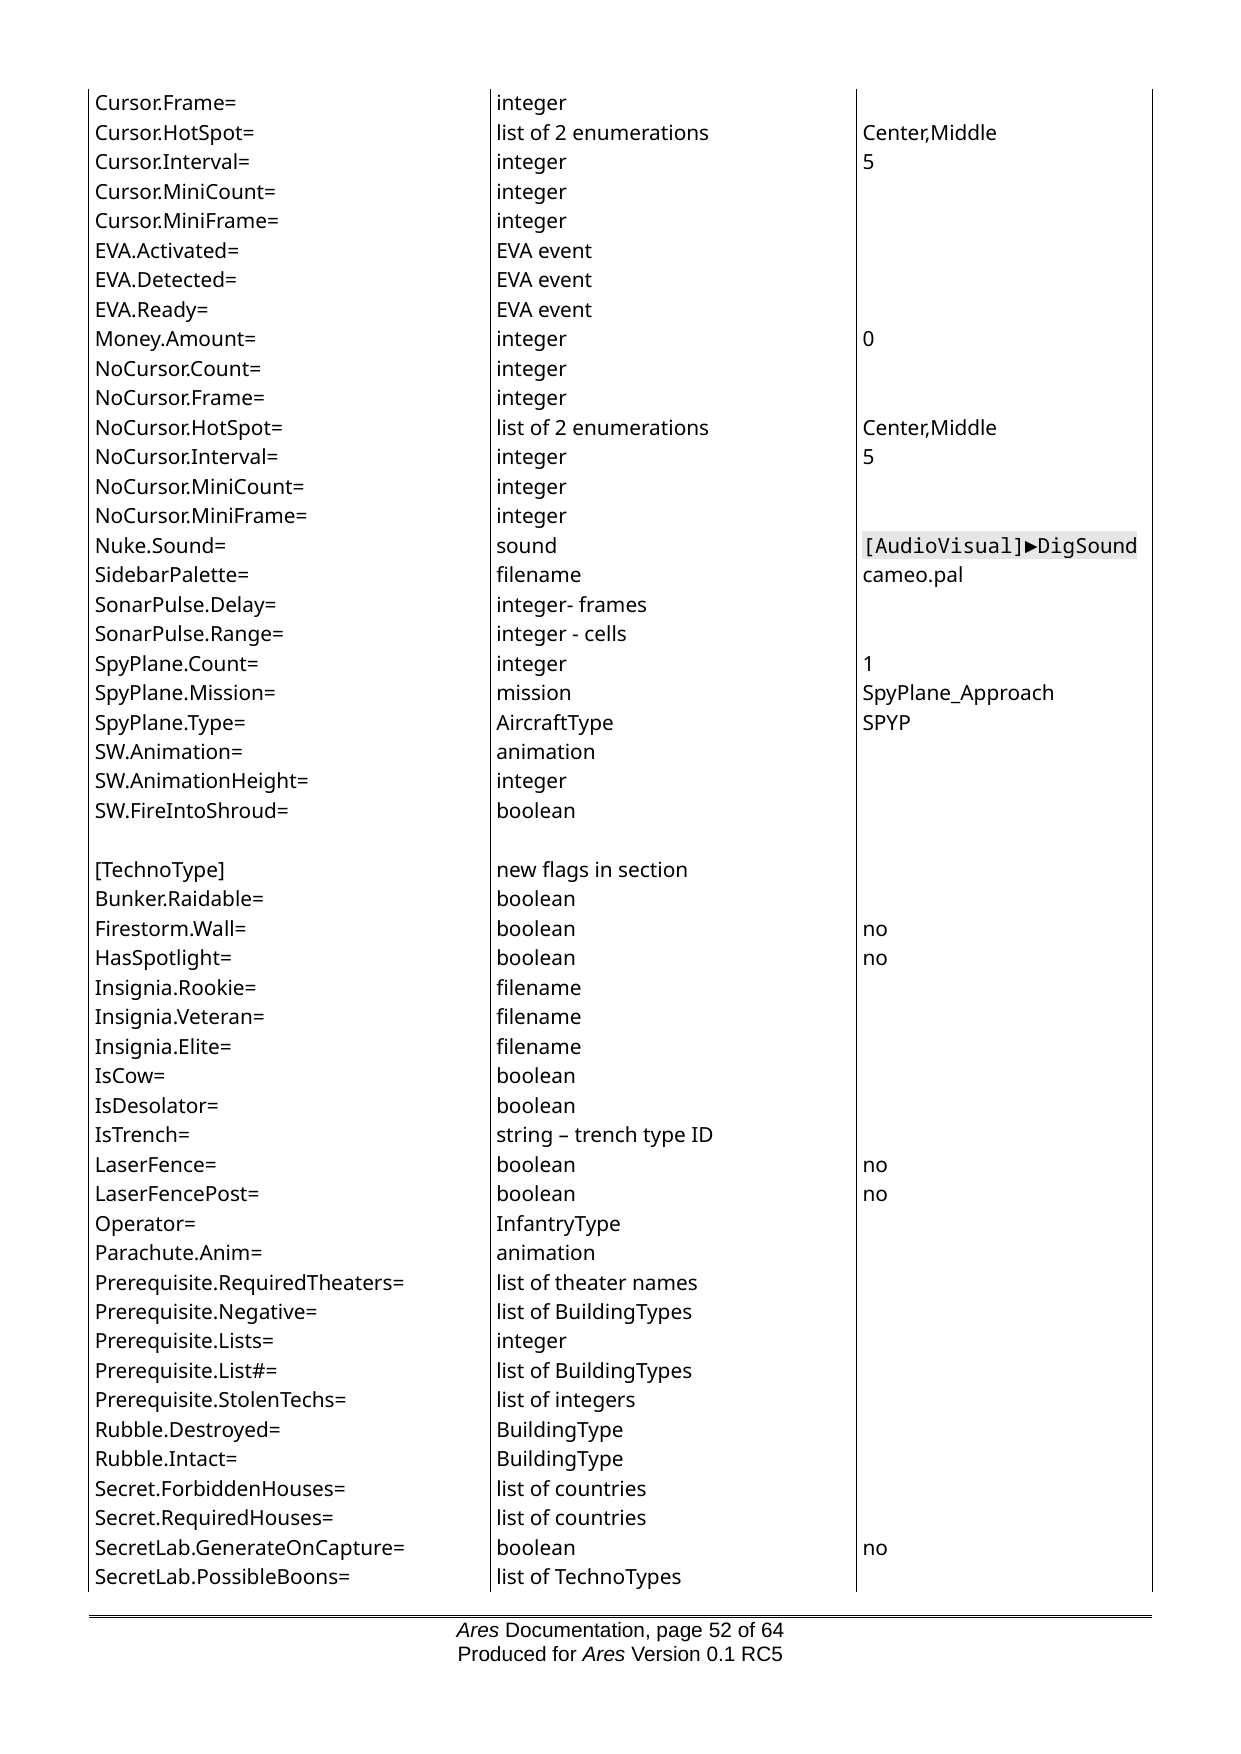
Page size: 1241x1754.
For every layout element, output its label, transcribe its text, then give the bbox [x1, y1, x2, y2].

table_cell no [857, 914, 1152, 943]
table_cell HasSpotlight= [89, 944, 490, 973]
table_cell integer [491, 649, 856, 678]
table_cell Operator= [89, 1209, 490, 1238]
table_cell [857, 1209, 1152, 1238]
table_cell EVA event [491, 236, 856, 265]
table_cell integer [491, 442, 856, 472]
table_cell list of BuildingTypes [491, 1297, 856, 1327]
table_cell [857, 1445, 1152, 1474]
table_cell EVA.Activated= [89, 236, 490, 265]
table_cell SecretLab.PossibleBoons= [89, 1563, 490, 1592]
table_cell Cursor.Interval= [89, 148, 490, 177]
table_cell Secret.ForbiddenHouses= [89, 1474, 490, 1503]
table_cell list of integers [491, 1386, 856, 1415]
table_cell integer [491, 501, 856, 531]
table_cell EVA event [491, 295, 856, 324]
table_cell [857, 1061, 1152, 1091]
table_cell no [857, 1150, 1152, 1179]
table_cell [857, 796, 1152, 826]
table_cell IsDesolator= [89, 1091, 490, 1120]
table_cell Prerequisite.Negative= [89, 1297, 490, 1327]
table_cell list of 2 enumerations [491, 413, 856, 442]
table_cell SonarPulse.Range= [89, 619, 490, 649]
table_cell [TechnoType] [89, 855, 490, 884]
table_cell SW.Animation= [89, 737, 490, 767]
table_cell [857, 885, 1152, 914]
table_cell NoCursor.Frame= [89, 383, 490, 413]
table_cell Prerequisite.RequiredTheaters= [89, 1268, 490, 1297]
table_cell SpyPlane.Type= [89, 708, 490, 737]
table_cell filename [491, 1003, 856, 1032]
table_cell no [857, 1533, 1152, 1562]
table_cell Center,Middle [857, 413, 1152, 442]
table_cell integer [491, 354, 856, 383]
table_cell Money.Amount= [89, 324, 490, 354]
table_cell 0 [857, 324, 1152, 354]
table_cell list of countries [491, 1504, 856, 1533]
table_cell SpyPlane.Mission= [89, 678, 490, 708]
table_cell Cursor.MiniCount= [89, 177, 490, 206]
table_cell filename [491, 1032, 856, 1061]
table_cell 5 [857, 148, 1152, 177]
table_cell integer [491, 324, 856, 354]
table_cell [857, 1297, 1152, 1327]
table_cell 1 [857, 649, 1152, 678]
table_cell mission [491, 678, 856, 708]
table_cell integer [491, 148, 856, 177]
table_cell NoCursor.MiniCount= [89, 472, 490, 501]
table_cell integer [491, 177, 856, 206]
table_cell [857, 826, 1152, 855]
table_cell boolean [491, 885, 856, 914]
table_cell [857, 590, 1152, 619]
table_cell integer [491, 1327, 856, 1356]
table_cell [857, 295, 1152, 324]
table_cell SonarPulse.Delay= [89, 590, 490, 619]
table_cell [857, 1268, 1152, 1297]
table_cell boolean [491, 1179, 856, 1209]
table_cell list of TechnoTypes [491, 1563, 856, 1592]
table_cell [857, 767, 1152, 796]
table_cell Cursor.MiniFrame= [89, 206, 490, 236]
table_cell IsTrench= [89, 1120, 490, 1150]
table_cell integer [491, 206, 856, 236]
table_cell boolean [491, 1150, 856, 1179]
table_cell [857, 1238, 1152, 1268]
table_cell SW.FireIntoShroud= [89, 796, 490, 826]
table_cell [857, 206, 1152, 236]
table_cell animation [491, 737, 856, 767]
table_cell NoCursor.Interval= [89, 442, 490, 472]
table_cell AircraftType [491, 708, 856, 737]
table_cell SW.AnimationHeight= [89, 767, 490, 796]
table_cell NoCursor.Count= [89, 354, 490, 383]
table_cell NoCursor.HotSpot= [89, 413, 490, 442]
table_cell Prerequisite.StolenTechs= [89, 1386, 490, 1415]
table_cell IsCow= [89, 1061, 490, 1091]
table_cell BuildingType [491, 1415, 856, 1444]
table_cell [857, 1504, 1152, 1533]
table_cell Center,Middle [857, 118, 1152, 147]
table_cell [491, 826, 856, 855]
table_cell [857, 1356, 1152, 1386]
table_cell integer [491, 767, 856, 796]
table_cell SpyPlane_Approach [857, 678, 1152, 708]
table_cell [857, 1032, 1152, 1061]
table_cell list of BuildingTypes [491, 1356, 856, 1386]
table_cell [857, 236, 1152, 265]
table_cell Cursor.Frame= [89, 89, 490, 118]
table_cell list of 2 enumerations [491, 118, 856, 147]
table_cell [857, 1120, 1152, 1150]
table_cell SidebarPalette= [89, 560, 490, 590]
table_cell [857, 1474, 1152, 1503]
table_cell boolean [491, 1533, 856, 1562]
table_cell [857, 1386, 1152, 1415]
table_cell Prerequisite.Lists= [89, 1327, 490, 1356]
table_cell [89, 826, 490, 855]
table_cell [857, 501, 1152, 531]
table_cell string – trench type ID [491, 1120, 856, 1150]
table_cell [857, 855, 1152, 884]
table_cell [857, 265, 1152, 295]
table_cell list of countries [491, 1474, 856, 1503]
table_cell integer [491, 89, 856, 118]
table_cell 5 [857, 442, 1152, 472]
table_cell Secret.RequiredHouses= [89, 1504, 490, 1533]
table_cell Prerequisite.List#= [89, 1356, 490, 1386]
table_cell integer [491, 383, 856, 413]
table_cell [AudioVisual]►DigSound [857, 531, 1152, 560]
table_cell LaserFencePost= [89, 1179, 490, 1209]
table_cell boolean [491, 914, 856, 943]
table_cell filename [491, 560, 856, 590]
table_cell [857, 1091, 1152, 1120]
table_cell SPYP [857, 708, 1152, 737]
table_cell new flags in section [491, 855, 856, 884]
table_cell filename [491, 973, 856, 1002]
table_cell [857, 1563, 1152, 1592]
table_cell [857, 737, 1152, 767]
table_cell Bunker.Raidable= [89, 885, 490, 914]
table_cell [857, 973, 1152, 1002]
table_cell [857, 1003, 1152, 1032]
table_cell BuildingType [491, 1445, 856, 1474]
table_cell [857, 619, 1152, 649]
table_cell boolean [491, 1091, 856, 1120]
table_cell boolean [491, 944, 856, 973]
table_cell EVA.Ready= [89, 295, 490, 324]
table_cell [857, 1415, 1152, 1444]
table_cell Insignia.Veteran= [89, 1003, 490, 1032]
table_cell Nuke.Sound= [89, 531, 490, 560]
table_cell sound [491, 531, 856, 560]
table_cell LaserFence= [89, 1150, 490, 1179]
table_cell Insignia.Rookie= [89, 973, 490, 1002]
table_cell [857, 354, 1152, 383]
table_cell Rubble.Intact= [89, 1445, 490, 1474]
table_cell no [857, 944, 1152, 973]
table_cell SpyPlane.Count= [89, 649, 490, 678]
table_cell boolean [491, 796, 856, 826]
table_cell [857, 472, 1152, 501]
table_cell Firestorm.Wall= [89, 914, 490, 943]
table_cell EVA event [491, 265, 856, 295]
table_cell Insignia.Elite= [89, 1032, 490, 1061]
table_cell cameo.pal [857, 560, 1152, 590]
table_cell [857, 89, 1152, 118]
table_cell integer- frames [491, 590, 856, 619]
table_cell list of theater names [491, 1268, 856, 1297]
table_cell boolean [491, 1061, 856, 1091]
table_cell animation [491, 1238, 856, 1268]
table_cell SecretLab.GenerateOnCapture= [89, 1533, 490, 1562]
table_cell Cursor.HotSpot= [89, 118, 490, 147]
table_cell [857, 1327, 1152, 1356]
table_cell integer - cells [491, 619, 856, 649]
table_cell [857, 177, 1152, 206]
table_cell EVA.Detected= [89, 265, 490, 295]
table_cell integer [491, 472, 856, 501]
table_cell Parachute.Anim= [89, 1238, 490, 1268]
table_cell no [857, 1179, 1152, 1209]
table_cell [857, 383, 1152, 413]
table_cell Rubble.Destroyed= [89, 1415, 490, 1444]
table_cell NoCursor.MiniFrame= [89, 501, 490, 531]
table_cell InfantryType [491, 1209, 856, 1238]
